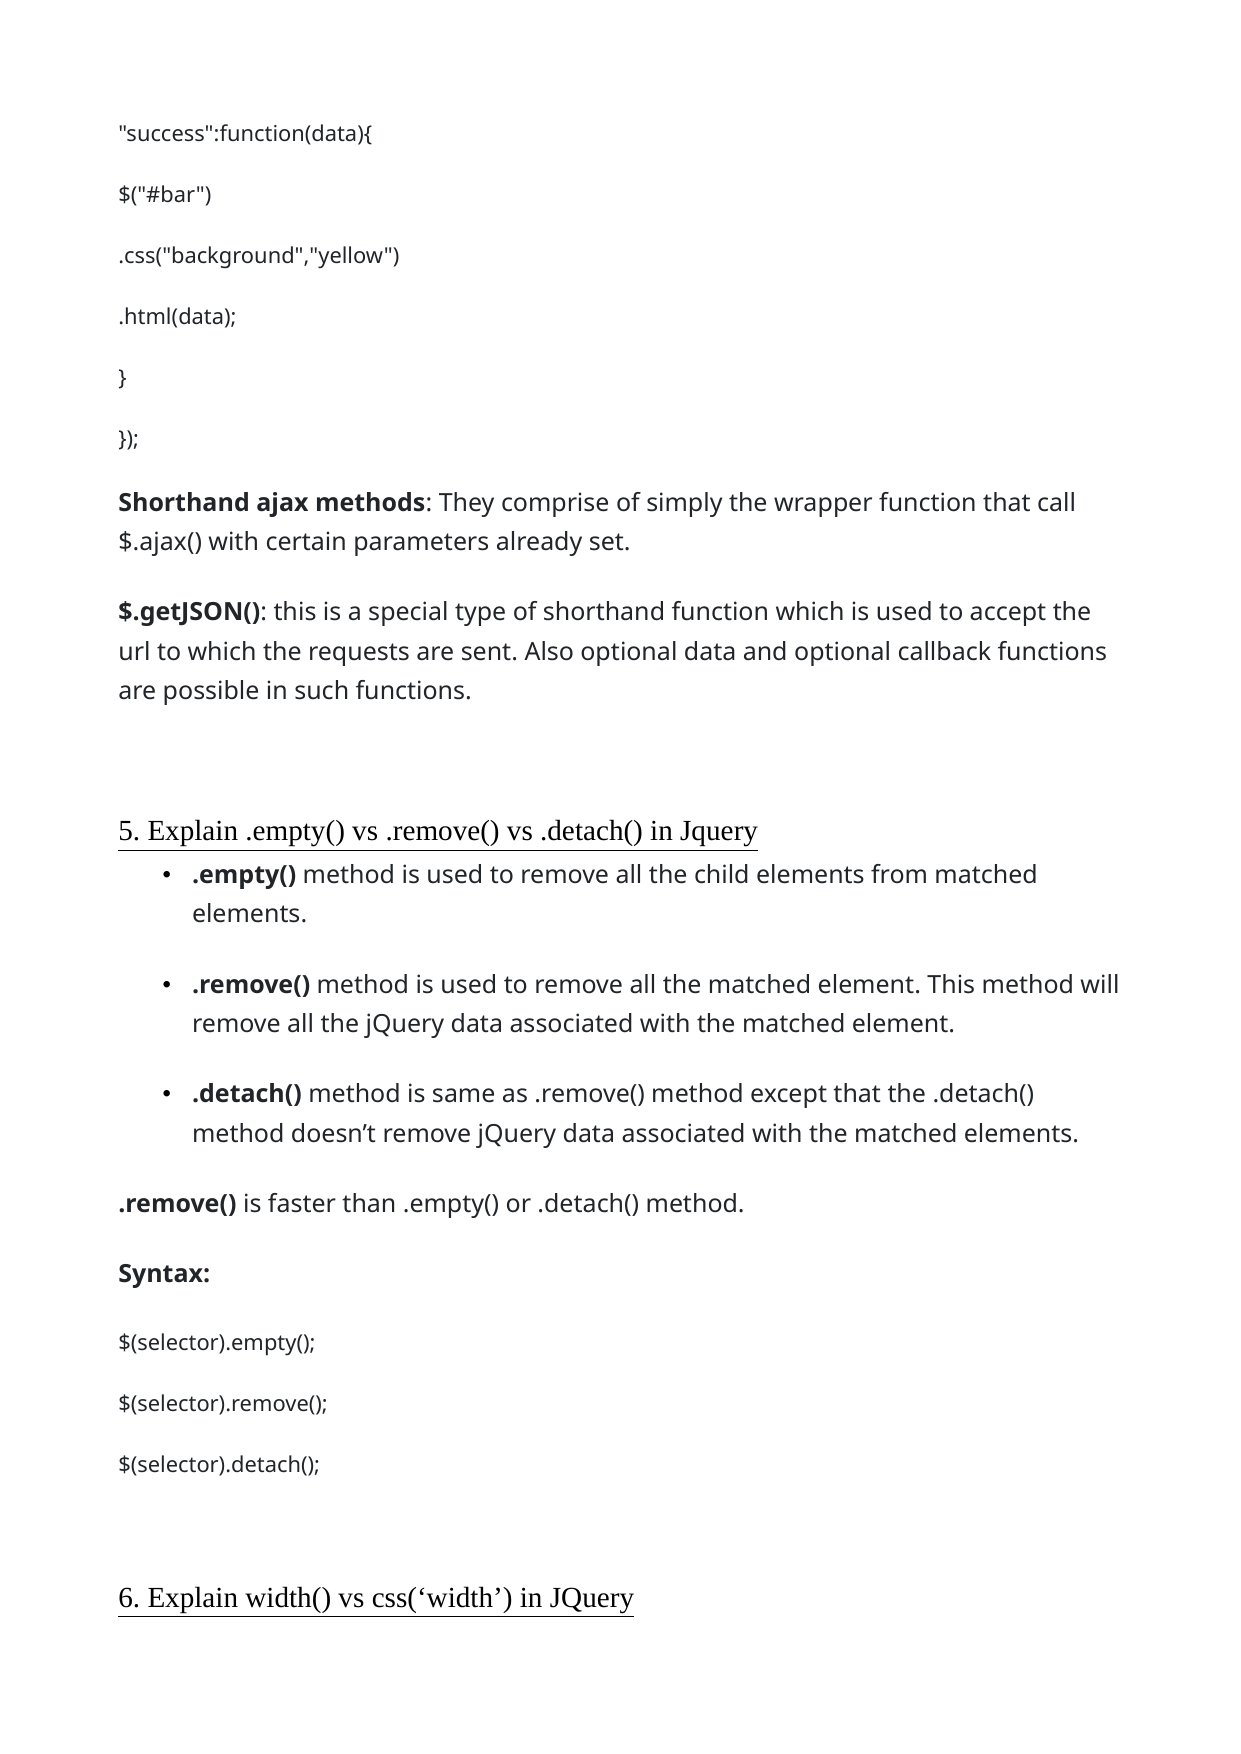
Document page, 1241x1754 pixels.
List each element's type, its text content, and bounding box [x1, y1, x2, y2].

text $(selector).empty(); [118, 1327, 1122, 1356]
text .html(data); [118, 301, 1122, 331]
text .remove() is faster than .empty() or .detach() method. [118, 1186, 1122, 1220]
text Shorthand ajax methods: They comprise of simply the wrapper function that call $.ajax() with certain parameters already set. [118, 484, 1122, 558]
subtitle 5. Explain .empty() vs .remove() vs .detach() in Jquery [118, 813, 1122, 850]
text $("#bar") [118, 179, 1122, 209]
list .detach() method is same as .remove() method except that the .detach() method doesn’t remove jQuery data associated with the matched elements. [162, 1076, 1122, 1149]
text .css("background","yellow") [118, 240, 1122, 270]
text }); [118, 423, 1122, 453]
text "success":function(data){ [118, 118, 1122, 148]
text $(selector).remove(); [118, 1388, 1122, 1417]
text } [118, 362, 1122, 392]
list .remove() method is used to remove all the matched element. This method will remove all the jQuery data associated with the matched element. [162, 967, 1122, 1040]
text $(selector).detach(); [118, 1449, 1122, 1478]
list .empty() method is used to remove all the child elements from matched elements. [162, 857, 1122, 930]
subtitle 6. Explain width() vs css(‘width’) in JQuery [118, 1580, 1122, 1617]
text Syntax: [118, 1256, 1122, 1290]
text $.getJSON(): this is a special type of shorthand function which is used to accept the url to which the requests are sent. Also optional data and optional callback functions are possible in such functions. [118, 594, 1122, 706]
